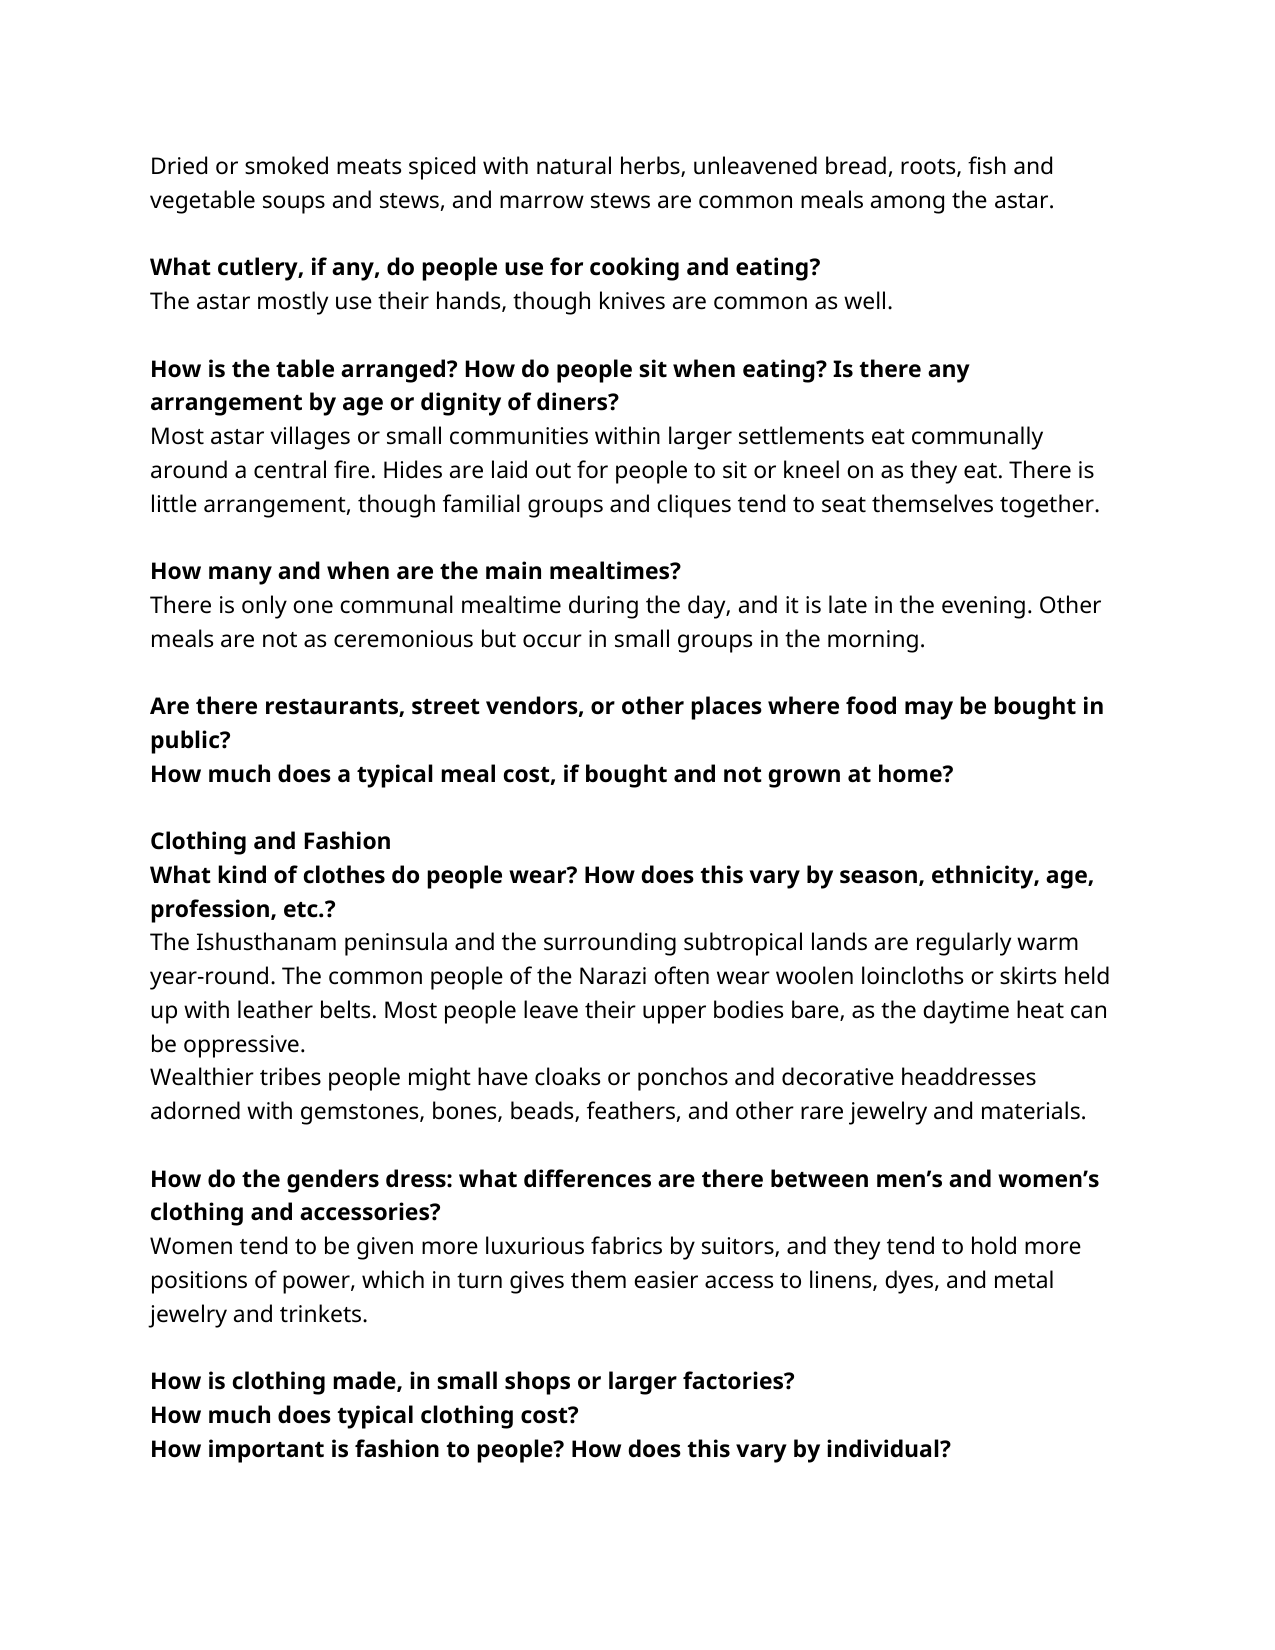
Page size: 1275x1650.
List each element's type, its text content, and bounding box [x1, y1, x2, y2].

text Wealthier tribes people might have cloaks or ponchos and decorative headdresses adorned with gemstones, bones, beads, feathers, and other rare jewelry and materials. [150, 1061, 1125, 1126]
text What cutlery, if any, do people use for cooking and eating? The astar mostly use their hands, though knives are common as well. [150, 251, 1125, 316]
text How is the table arranged? How do people sit when eating? Is there any arrangement by age or dignity of diners? Most astar villages or small communities within larger settlements eat communally around a central fire. Hides are laid out for people to sit or kneel on as they eat. There is little arrangement, though familial groups and cliques tend to seat themselves together. [150, 352, 1125, 519]
text How is clothing made, in small shops or larger factories? How much does typical clothing cost? How important is fashion to people? How does this vary by individual? [150, 1331, 1125, 1464]
text There is only one communal mealtime during the day, and it is late in the evening. Other meals are not as ceremonious but occur in small groups in the morning. [150, 589, 1125, 654]
text What kind of clothes do people wear? How does this vary by season, ethnicity, age, profession, etc.? [150, 859, 1125, 924]
text How do the genders dress: what differences are there between men’s and women’s clothing and accessories? [150, 1129, 1125, 1227]
text Are there restaurants, street vendors, or other places where food may be bought in public? How much does a typical meal cost, if bought and not grown at home? [150, 656, 1125, 822]
text Clothing and Fashion [150, 825, 1125, 856]
text How many and when are the main mealtimes? [150, 555, 1125, 586]
text The Ishusthanam peninsula and the surrounding subtropical lands are regularly warm year-round. The common people of the Narazi often wear woolen loincloths or skirts held up with leather belts. Most people leave their upper bodies bare, as the daytime heat can be oppressive. [150, 926, 1125, 1059]
text Dried or smoked meats spiced with natural herbs, unleavened bread, roots, fish and vegetable soups and stews, and marrow stews are common meals among the astar. [150, 150, 1125, 215]
text Women tend to be given more luxurious fabrics by suitors, and they tend to hold more positions of power, which in turn gives them easier access to linens, dyes, and metal jewelry and trinkets. [150, 1230, 1125, 1329]
